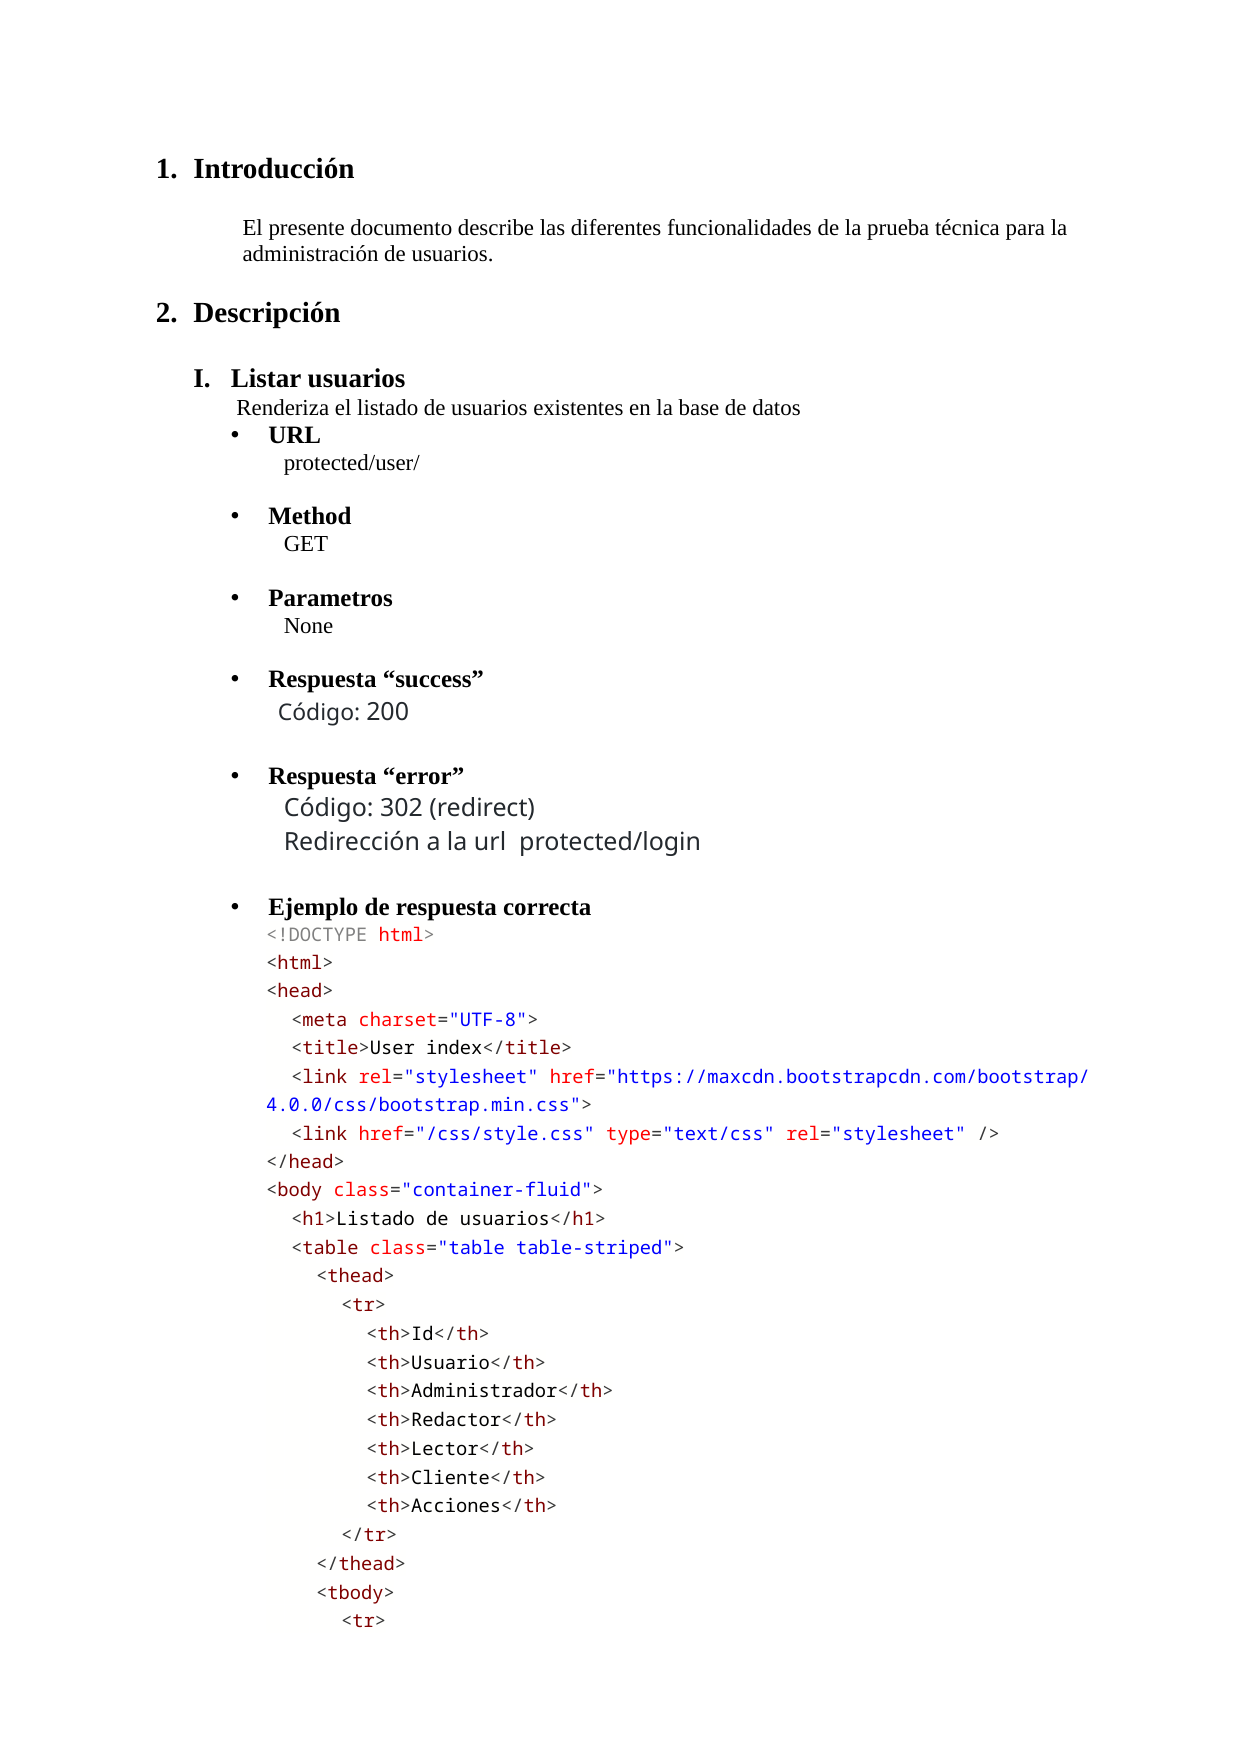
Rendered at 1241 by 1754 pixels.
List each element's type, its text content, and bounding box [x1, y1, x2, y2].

text <thead> [266, 1259, 1122, 1288]
text </tr> [266, 1518, 1122, 1547]
text <th>Redactor</th> [266, 1403, 1122, 1432]
text <meta charset="UTF-8"> [266, 1003, 1122, 1031]
text <h1>Listado de usuarios</h1> [266, 1202, 1122, 1231]
text El presente documento describe las diferentes funcionalidades de la prueba técnica para la administración de usuarios. [242, 214, 1122, 267]
text GET [118, 530, 1122, 557]
list Descripción [156, 295, 1122, 329]
text <body class="container-fluid"> [266, 1174, 1122, 1202]
list Respuesta “error” [231, 761, 1122, 790]
text Renderiza el listado de usuarios existentes en la base de datos [236, 394, 1122, 420]
text Código: 200 [278, 693, 1122, 728]
text None [118, 612, 1122, 638]
text <tbody> [266, 1576, 1122, 1604]
list Method [231, 501, 1122, 530]
text <title>User index</title> [266, 1031, 1122, 1060]
text Código: 302 (redirect) [118, 790, 1122, 824]
list Respuesta “success” [231, 664, 1122, 693]
list Parametros [231, 583, 1122, 612]
list Listar usuarios [193, 362, 1122, 394]
text <html> [266, 946, 1122, 974]
list Introducción [156, 152, 1122, 185]
text protected/user/ [118, 449, 1122, 475]
text </head> [266, 1146, 1122, 1174]
text <th>Administrador</th> [266, 1374, 1122, 1403]
text </thead> [266, 1547, 1122, 1576]
text <th>Acciones</th> [266, 1489, 1122, 1518]
text <link href="/css/style.css" type="text/css" rel="stylesheet" /> [266, 1117, 1122, 1146]
text Redirección a la url protected/login [118, 824, 1122, 858]
text <th>Lector</th> [266, 1432, 1122, 1461]
text <!DOCTYPE html> [266, 921, 1122, 946]
text <tr> [266, 1288, 1122, 1317]
list URL [231, 420, 1122, 449]
text <th>Usuario</th> [266, 1346, 1122, 1374]
text <table class="table table-striped"> [266, 1231, 1122, 1259]
text <link rel="stylesheet" href="https://maxcdn.bootstrapcdn.com/bootstrap/4.0.0/css/bootstrap.min.css"> [266, 1060, 1122, 1117]
text <th>Cliente</th> [266, 1461, 1122, 1489]
text <th>Id</th> [266, 1317, 1122, 1346]
text <tr> [266, 1604, 1122, 1633]
text <head> [266, 974, 1122, 1003]
list Ejemplo de respuesta correcta [231, 892, 1122, 921]
